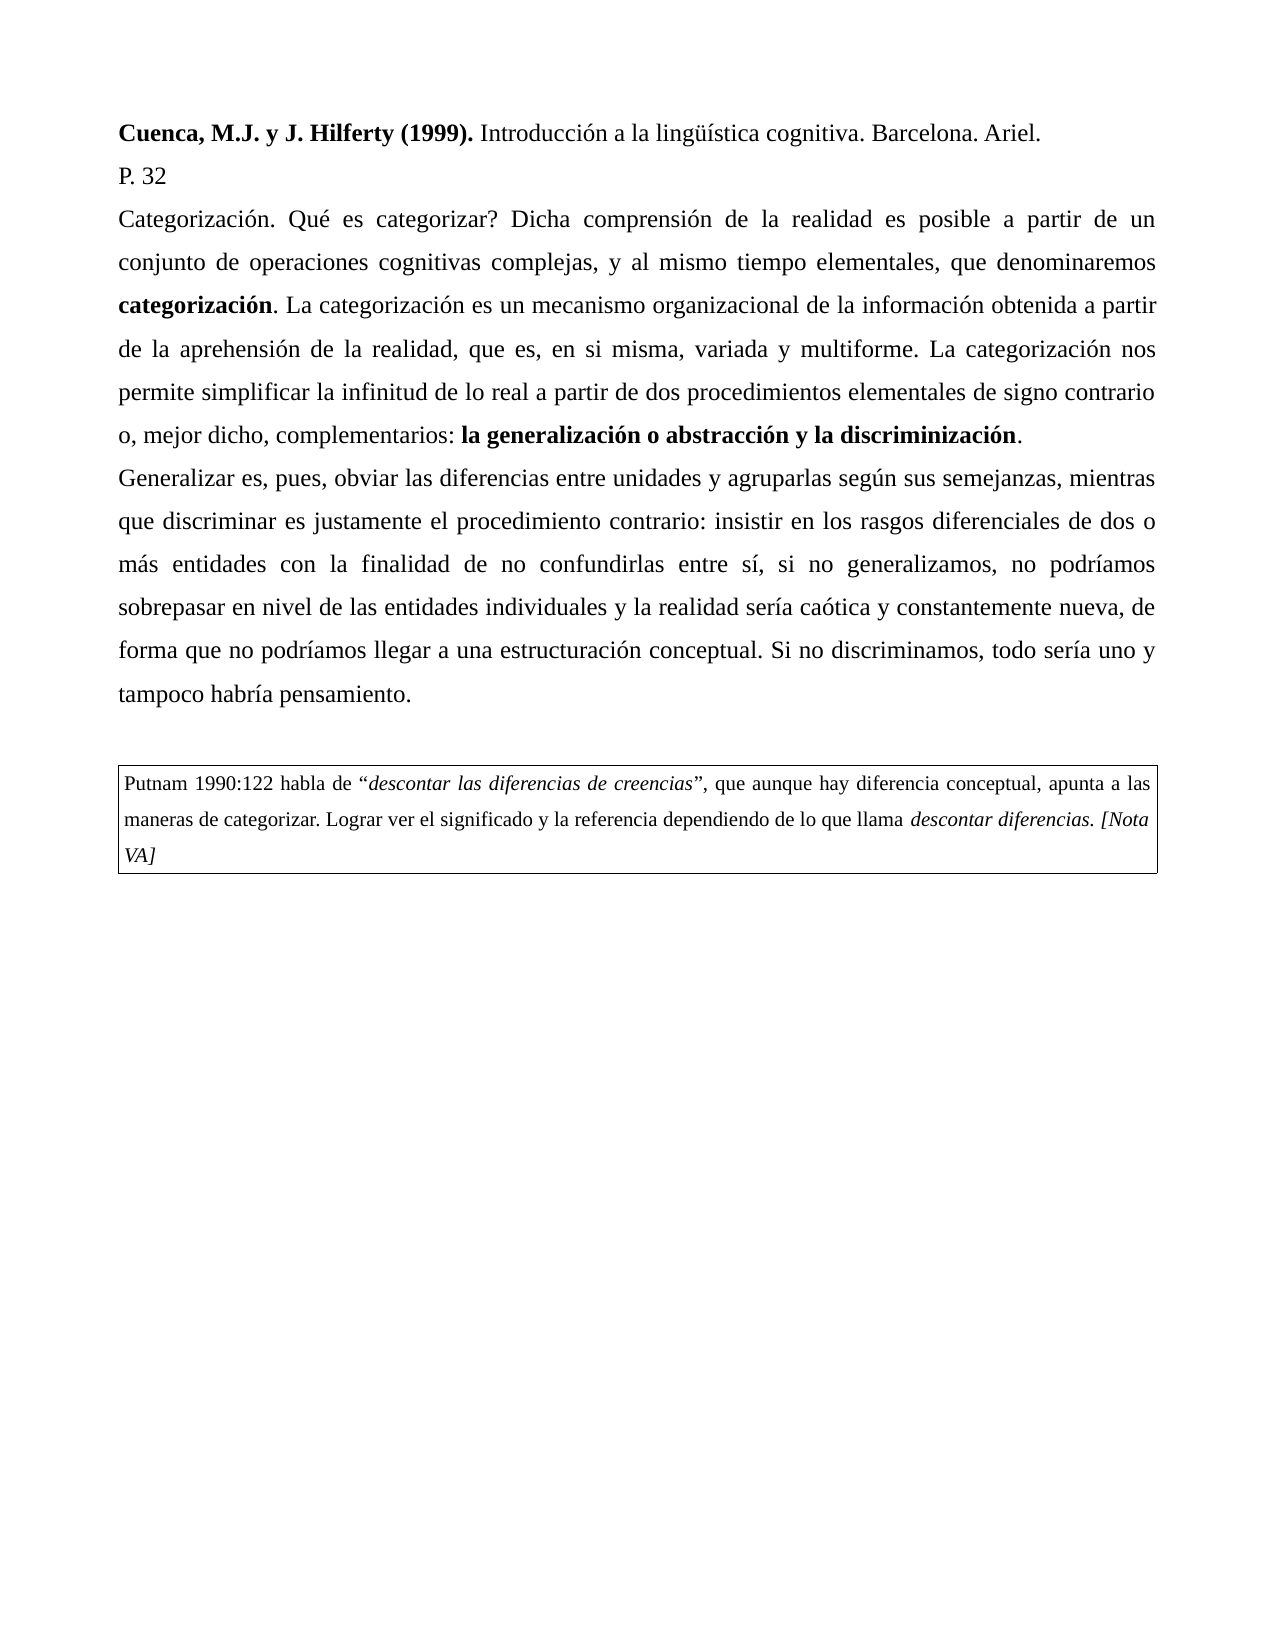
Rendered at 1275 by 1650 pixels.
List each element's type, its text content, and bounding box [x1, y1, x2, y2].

table_header Putnam 1990:122 habla de “descontar las diferencias de creencias”, que aunque hay diferencia conceptual, apunta a las maneras de categorizar. Lograr ver el significado y la referencia dependiendo de lo que llama descontar diferencias. [Nota VA] [119, 766, 1157, 873]
text Generalizar es, pues, obviar las diferencias entre unidades y agruparlas según sus semejanzas, mientras que discriminar es justamente el procedimiento contrario: insistir en los rasgos diferenciales de dos o más entidades con la finalidad de no confundirlas entre sí, si no generalizamos, no podríamos sobrepasar en nivel de las entidades individuales y la realidad sería caótica y constantemente nueva, de forma que no podríamos llegar a una estructuración conceptual. Si no discriminamos, todo sería uno y tampoco habría pensamiento. [118, 463, 1157, 707]
text Cuenca, M.J. y J. Hilferty (1999). Introducción a la lingüística cognitiva. Barcelona. Ariel. [118, 118, 1157, 147]
text P. 32 [118, 161, 1157, 190]
text Categorización. Qué es categorizar? Dicha comprensión de la realidad es posible a partir de un conjunto de operaciones cognitivas complejas, y al mismo tiempo elementales, que denominaremos categorización. La categorización es un mecanismo organizacional de la información obtenida a partir de la aprehensión de la realidad, que es, en si misma, variada y multiforme. La categorización nos permite simplificar la infinitud de lo real a partir de dos procedimientos elementales de signo contrario o, mejor dicho, complementarios: la generalización o abstracción y la discriminización. [118, 204, 1157, 449]
